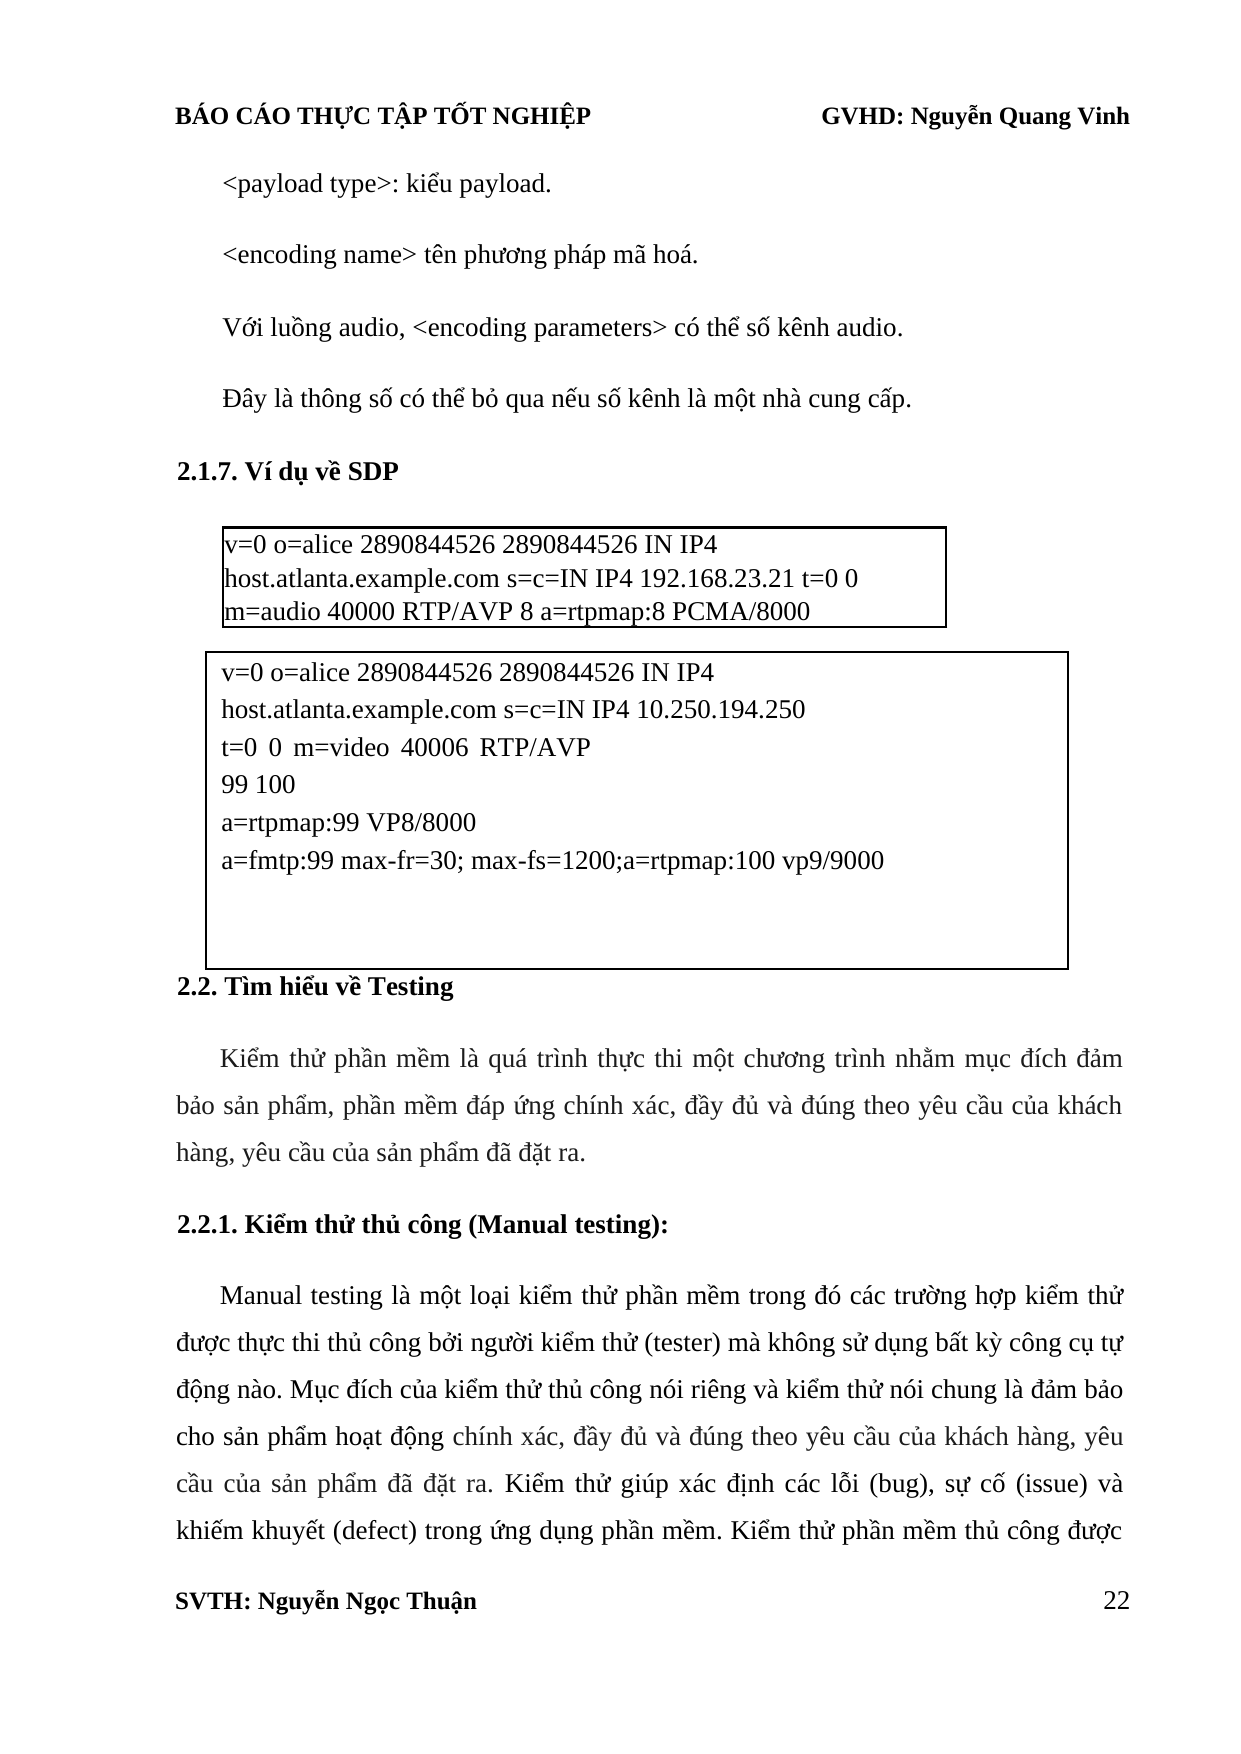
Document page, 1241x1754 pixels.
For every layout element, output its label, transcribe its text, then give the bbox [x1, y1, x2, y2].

table_header v=0 o=alice 2890844526 2890844526 IN IP4 host.atlanta.example.com s=c=IN IP4 10.250.194.250 t=0 0 m=video 40006 RTP/AVP 99 100 a=rtpmap:99 VP8/8000 a=fmtp:99 max-fr=30; max-fs=1200;a=rtpmap:100 vp9/9000 [207, 653, 1067, 968]
text <payload type>: kiểu payload. [222, 167, 1124, 198]
subtitle 2.2. Tìm hiểu về Testing [177, 970, 1130, 1001]
text Đây là thông số có thể bỏ qua nếu số kênh là một nhà cung cấp. [222, 383, 1124, 414]
text v=0 o=alice 2890844526 2890844526 IN IP4 host.atlanta.example.com s=c=IN IP4 192.168.23.21 t=0 0 m=audio 40000 RTP/AVP 8 a=rtpmap:8 PCMA/8000 [224, 529, 945, 626]
subtitle 2.1.7. Ví dụ về SDP [177, 454, 1130, 486]
text <encoding name> tên phương pháp mã hoá. [222, 239, 1124, 270]
text Kiểm thử phần mềm là quá trình thực thi một chương trình nhằm mục đích đảm bảo sản phẩm, phần mềm đáp ứng chính xác, đầy đủ và đúng theo yêu cầu của khách hàng, yêu cầu của sản phẩm đã đặt ra. [176, 1042, 1124, 1167]
text Với luồng audio, <encoding parameters> có thể số kênh audio. [222, 311, 1124, 342]
subtitle 2.2.1. Kiểm thử thủ công (Manual testing): [177, 1208, 1130, 1239]
text Manual testing là một loại kiểm thử phần mềm trong đó các trường hợp kiểm thử được thực thi thủ công bởi người kiểm thử (tester) mà không sử dụng bất kỳ công cụ tự động nào. Mục đích của kiểm thử thủ công nói riêng và kiểm thử nói chung là đảm bảo cho sản phẩm hoạt động chính xác, đầy đủ và đúng theo yêu cầu của khách hàng, yêu cầu của sản phẩm đã đặt ra. Kiểm thử giúp xác định các lỗi (bug), sự cố (issue) và khiếm khuyết (defect) trong ứng dụng phần mềm. Kiểm thử phần mềm thủ công được [176, 1279, 1124, 1546]
